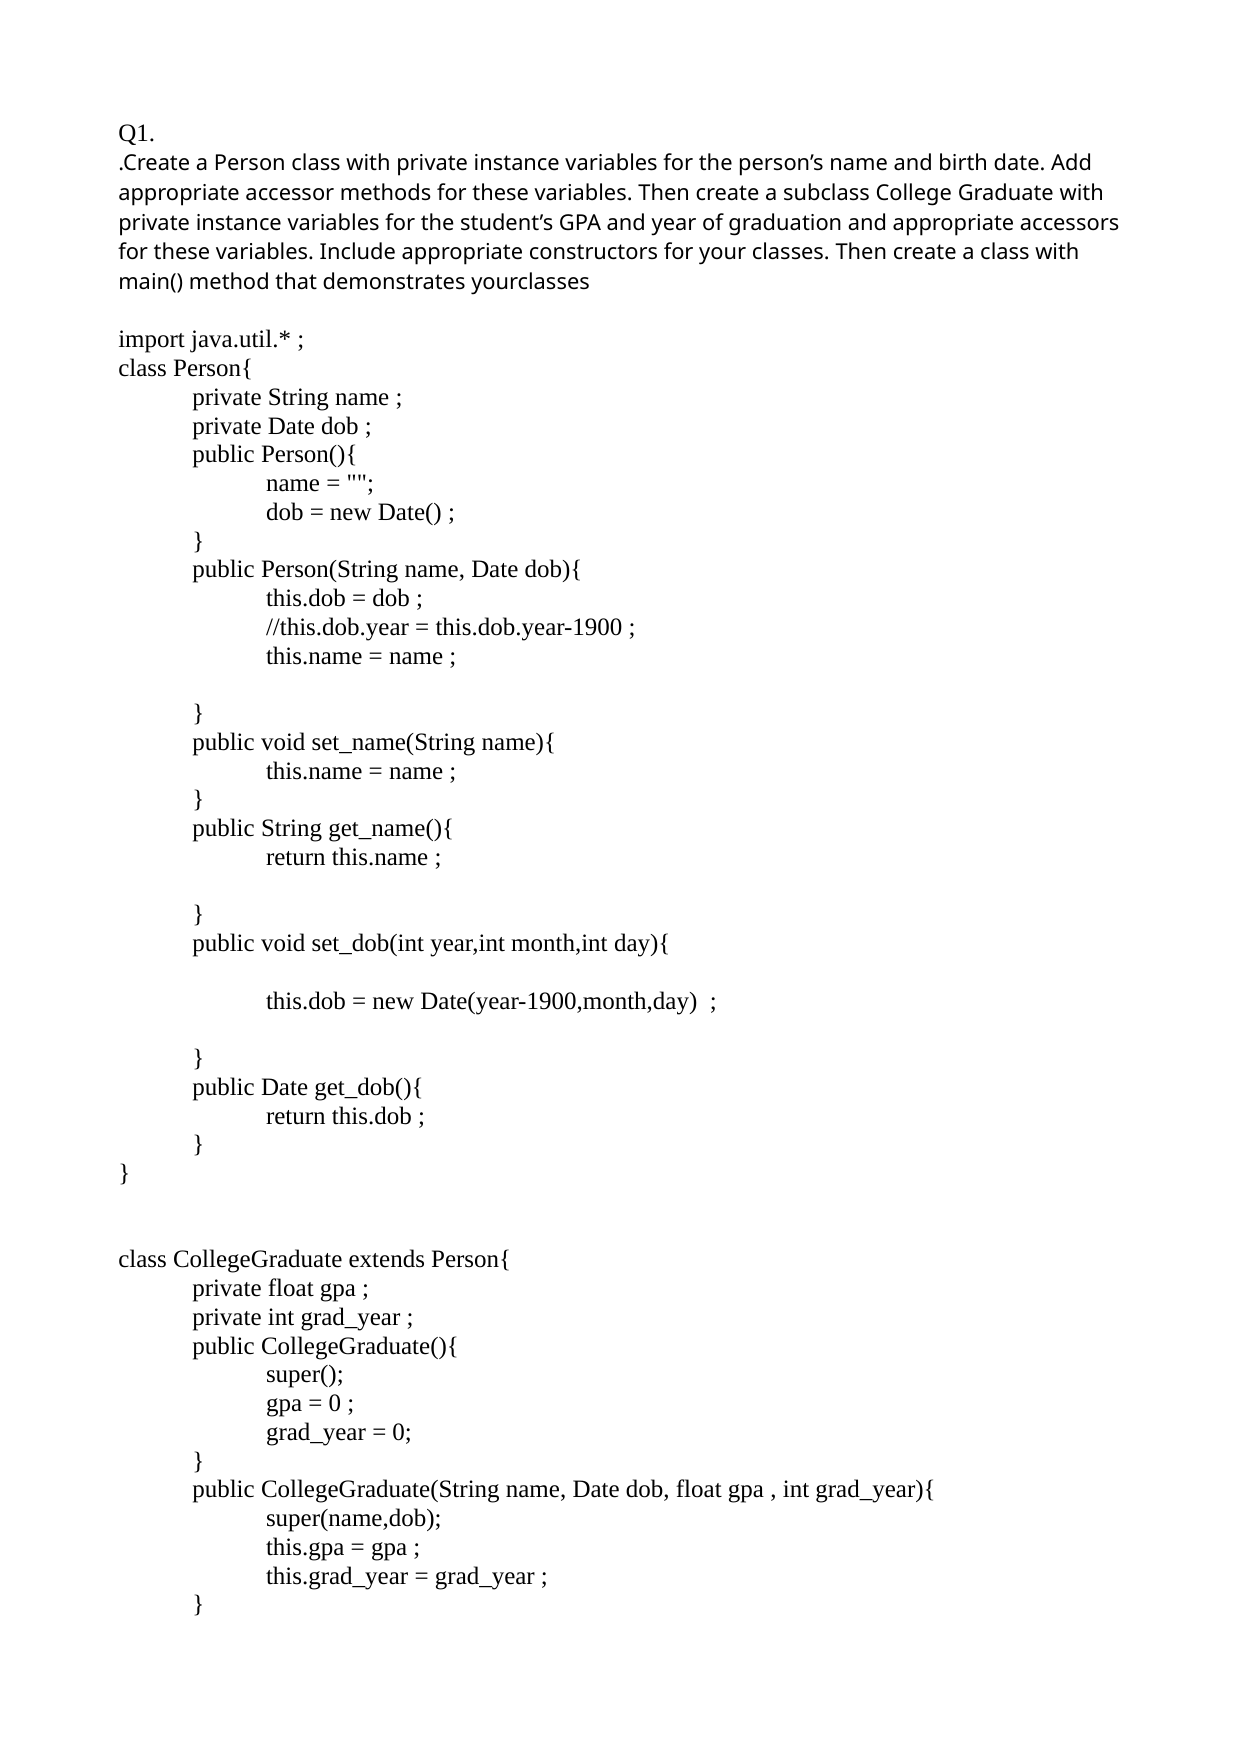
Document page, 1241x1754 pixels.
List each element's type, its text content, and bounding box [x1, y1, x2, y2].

text this.grad_year = grad_year ; [118, 1561, 1122, 1589]
text } [118, 1129, 1122, 1158]
text } [118, 526, 1122, 554]
text public Person(String name, Date dob){ [118, 554, 1122, 583]
text this.gpa = gpa ; [118, 1532, 1122, 1561]
text private Date dob ; [118, 411, 1122, 439]
text Q1. [118, 118, 1122, 147]
text private float gpa ; [118, 1273, 1122, 1302]
text name = ""; [118, 468, 1122, 497]
text } [118, 784, 1122, 813]
text public void set_dob(int year,int month,int day){ [118, 928, 1122, 957]
text //this.dob.year = this.dob.year-1900 ; [118, 612, 1122, 641]
text class CollegeGraduate extends Person{ [118, 1244, 1122, 1273]
text } [118, 698, 1122, 727]
text } [118, 1589, 1122, 1618]
text private String name ; [118, 382, 1122, 411]
text import java.util.* ; [118, 324, 1122, 353]
text class Person{ [118, 353, 1122, 382]
text dob = new Date() ; [118, 497, 1122, 526]
text public Person(){ [118, 439, 1122, 468]
text } [118, 1446, 1122, 1474]
text this.dob = new Date(year-1900,month,day) ; [118, 986, 1122, 1014]
text gpa = 0 ; [118, 1388, 1122, 1417]
text public CollegeGraduate(String name, Date dob, float gpa , int grad_year){ [118, 1474, 1122, 1503]
text .Create a Person class with private instance variables for the person’s name and birth date. Add appropriate accessor methods for these variables. Then create a subclass College Graduate with private instance variables for the student’s GPA and year of graduation and appropriate accessors for these variables. Include appropriate constructors for your classes. Then create a class with main() method that demonstrates yourclasses [118, 147, 1122, 296]
text public CollegeGraduate(){ [118, 1331, 1122, 1359]
text this.dob = dob ; [118, 583, 1122, 612]
text return this.dob ; [118, 1101, 1122, 1129]
text grad_year = 0; [118, 1417, 1122, 1446]
text public Date get_dob(){ [118, 1072, 1122, 1101]
text return this.name ; [118, 842, 1122, 871]
text private int grad_year ; [118, 1302, 1122, 1331]
text } [118, 1043, 1122, 1072]
text super(name,dob); [118, 1503, 1122, 1532]
text super(); [118, 1359, 1122, 1388]
text public void set_name(String name){ [118, 727, 1122, 756]
text } [118, 899, 1122, 928]
text this.name = name ; [118, 641, 1122, 669]
text public String get_name(){ [118, 813, 1122, 842]
text this.name = name ; [118, 756, 1122, 784]
text } [118, 1158, 1122, 1187]
